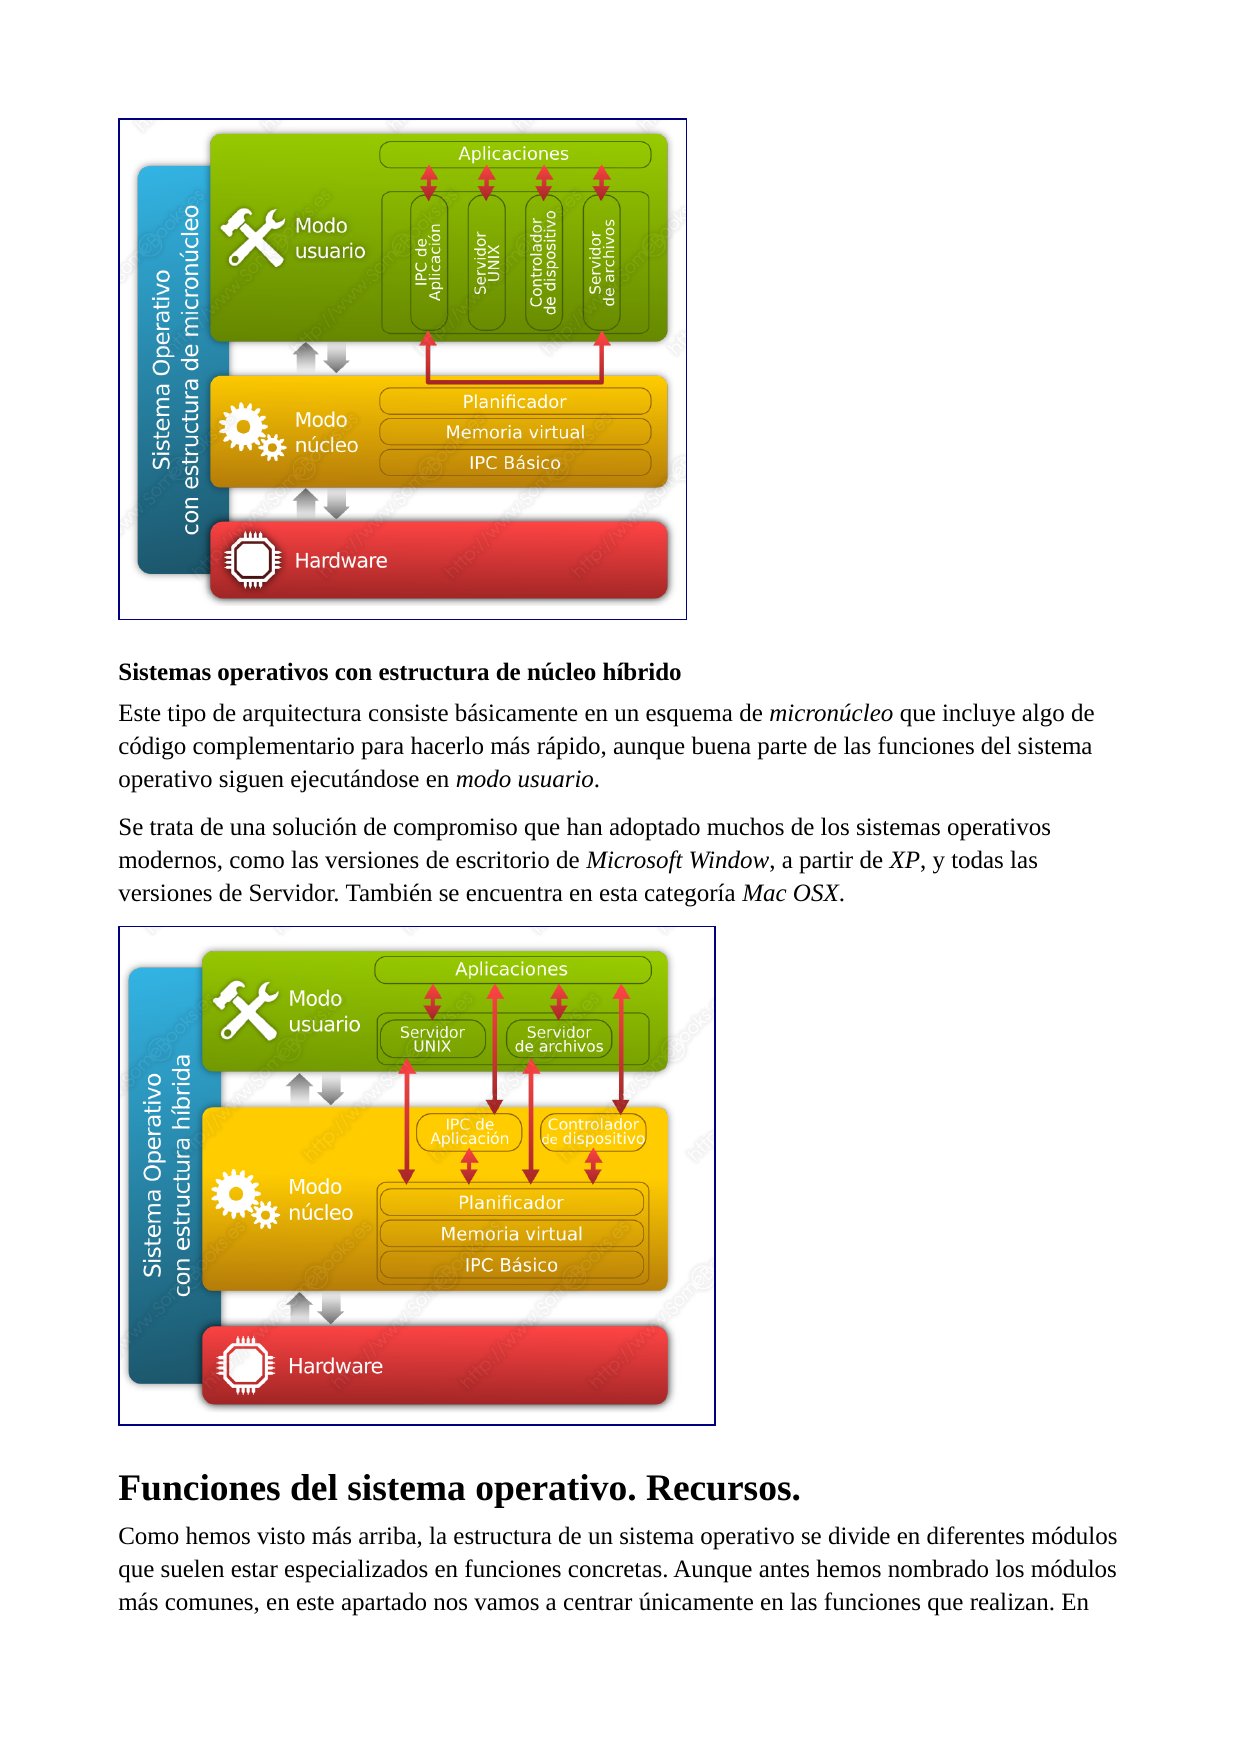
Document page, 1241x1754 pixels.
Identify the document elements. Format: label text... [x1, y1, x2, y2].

subtitle Sistemas operativos con estructura de núcleo híbrido [118, 657, 1122, 686]
text Se trata de una solución de compromiso que han adoptado muchos de los sistemas operativos modernos, como las versiones de escritorio de Microsoft Window, a partir de XP, y todas las versiones de Servidor. También se encuentra en esta categoría Mac OSX. [118, 812, 1122, 907]
text Como hemos visto más arriba, la estructura de un sistema operativo se divide en diferentes módulos que suelen estar especializados en funciones concretas. Aunque antes hemos nombrado los módulos más comunes, en este apartado nos vamos a centrar únicamente en las funciones que realizan. En [118, 1521, 1122, 1616]
picture [120, 927, 714, 1424]
text Este tipo de arquitectura consiste básicamente en un esquema de micronúcleo que incluye algo de código complementario para hacerlo más rápido, aunque buena parte de las funciones del sistema operativo siguen ejecutándose en modo usuario. [118, 698, 1122, 793]
subtitle Funciones del sistema operativo. Recursos. [118, 1466, 1122, 1509]
picture [120, 120, 686, 619]
